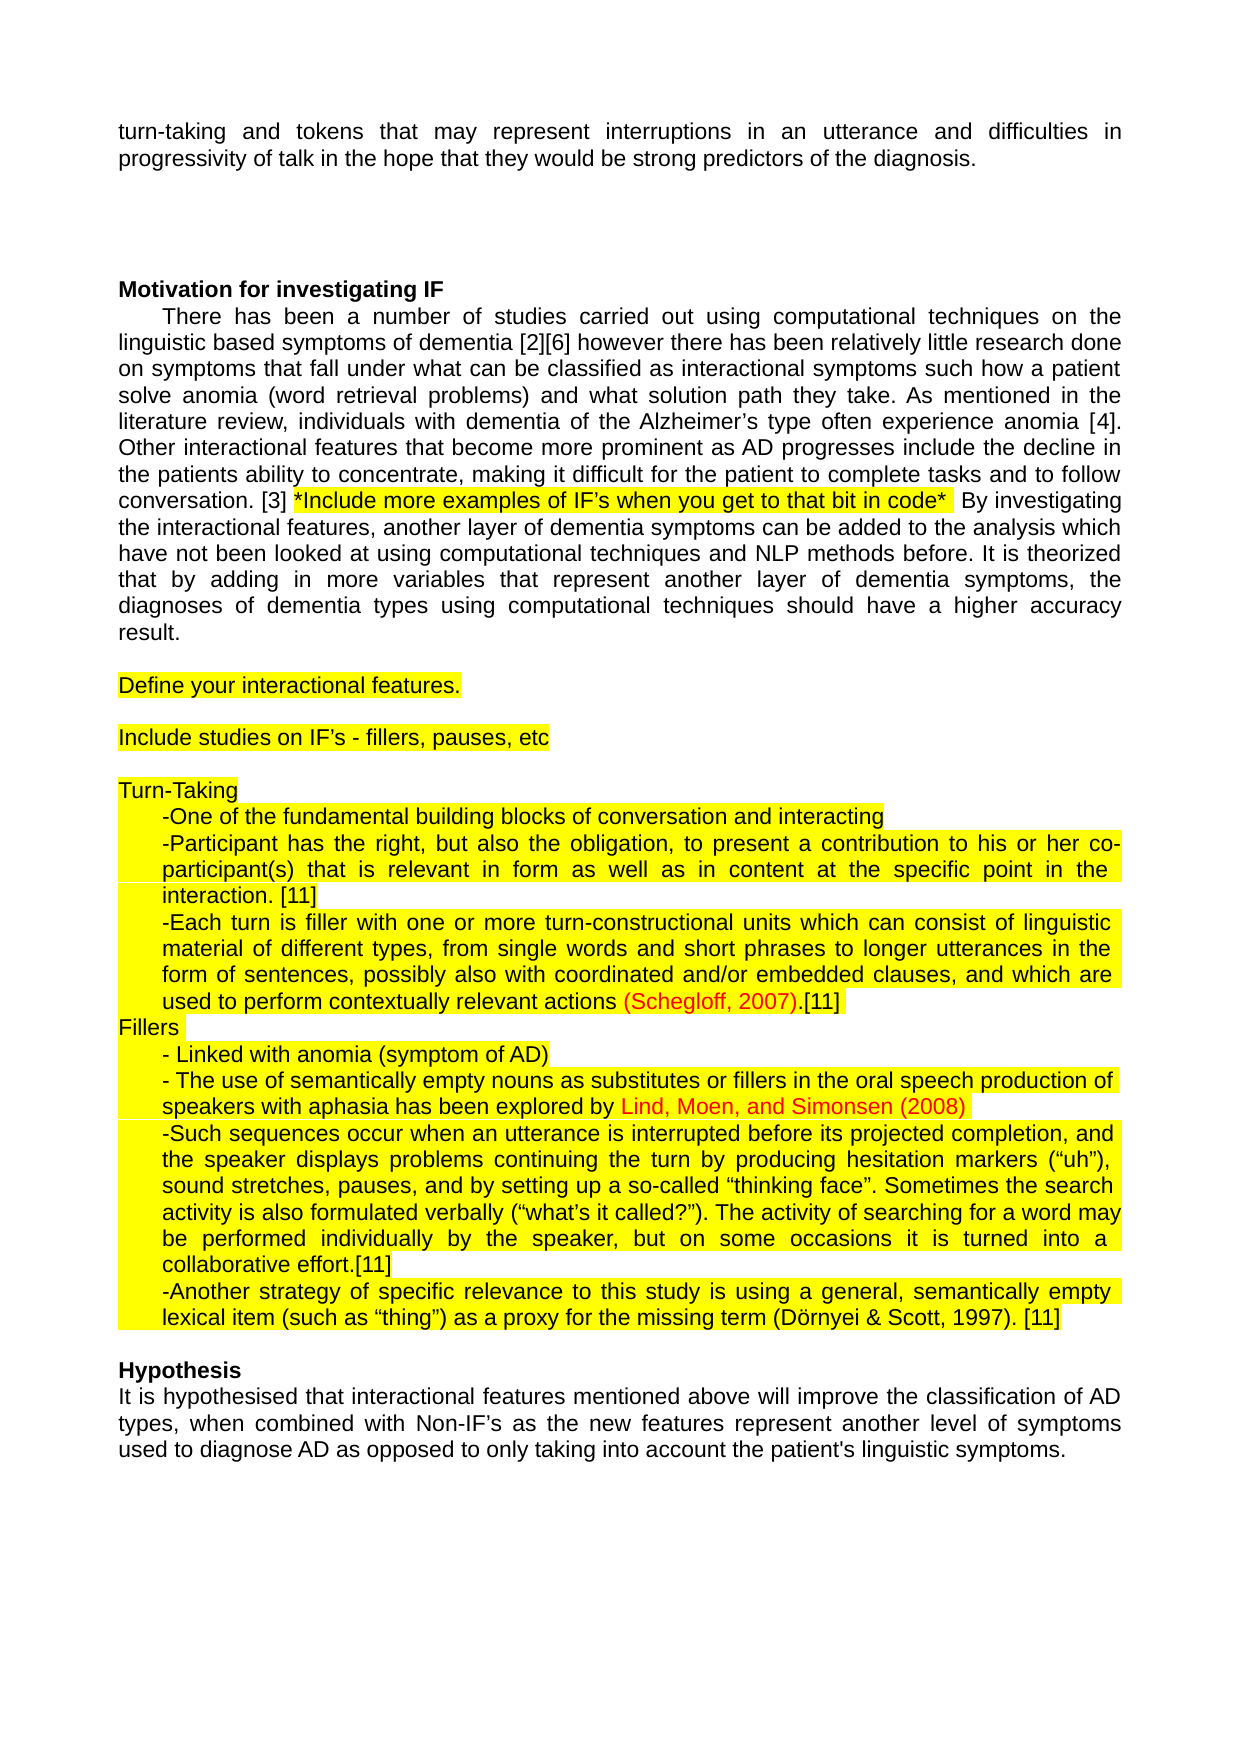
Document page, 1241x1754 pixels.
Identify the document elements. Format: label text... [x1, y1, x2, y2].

text speakers with aphasia has been explored by Lind, Moen, and Simonsen (2008) [118, 1093, 1122, 1119]
text -Participant has the right, but also the obligation, to present a contribution to his or her co- participant(s) that is relevant in form as well as in content at the specific point in the interaction. [11] [118, 830, 1122, 909]
text -Another strategy of specific relevance to this study is using a general, semantically empty lexical item (such as “thing”) as a proxy for the missing term (Dörnyei & Scott, 1997). [11] [118, 1278, 1122, 1330]
text It is hypothesised that interactional features mentioned above will improve the classification of AD types, when combined with Non-IF’s as the new features represent another level of symptoms used to diagnose AD as opposed to only taking into account the patient's linguistic symptoms. [118, 1383, 1122, 1462]
text Hypothesis [118, 1357, 1122, 1383]
text - Linked with anomia (symptom of AD) [118, 1041, 1122, 1067]
text turn-taking and tokens that may represent interruptions in an ­utterance and difficulties in progressivity of talk in the hope that they would be strong predictors of the diagnosis. [118, 118, 1122, 171]
text - The use of semantically empty nouns as substitutes or fillers in the oral speech production of [118, 1067, 1122, 1093]
text Turn-Taking [118, 777, 1122, 803]
text Motivation for investigating IF [118, 276, 1122, 303]
text There has been a number of studies carried out using computational techniques on the linguistic based symptoms of dementia [2][6] however there has been relatively little research done on symptoms that fall under what can be classified as interactional symptoms such how a patient solve anomia (word retrieval problems) and what solution path they take. As mentioned in the literature review, individuals with dementia of the Alzheimer’s type often experience anomia [4]. Other interactional features that become more prominent as AD progresses include the decline in the patients ability to concentrate, making it difficult for the patient to complete tasks and to follow conversation. [3] *Include more examples of IF’s when you get to that bit in code* By investigating the interactional features, another layer of dementia symptoms can be added to the analysis which have not been looked at using computational techniques and NLP methods before. It is theorized that by adding in more variables that represent another layer of dementia symptoms, the diagnoses of dementia types using computational techniques should have a higher accuracy result. [118, 303, 1122, 645]
text -Each turn is filler with one or more turn-constructional units which can consist of linguistic material of different types, from single words and short phrases to longer utterances in the form of sentences, possibly also with coordinated and/or embedded clauses, and which are used to perform contextually relevant actions (Schegloff, 2007).[11] [118, 909, 1122, 1014]
text -One of the fundamental building blocks of conversation and interacting [118, 803, 1122, 830]
text Define your interactional features. [118, 672, 1122, 698]
text Include studies on IF’s - fillers, pauses, etc [118, 724, 1122, 751]
text -Such sequences occur when an utterance is interrupted before its projected completion, and the speaker displays problems continuing the turn by producing hesitation markers (“uh”), sound stretches, pauses, and by setting up a so-called “thinking face”. Sometimes the search activity is also formulated verbally (“what’s it called?”). The activity of searching for a word may be performed individually by the speaker, but on some occasions it is turned into a collaborative effort.[11] [118, 1119, 1122, 1278]
text Fillers [118, 1014, 1122, 1041]
